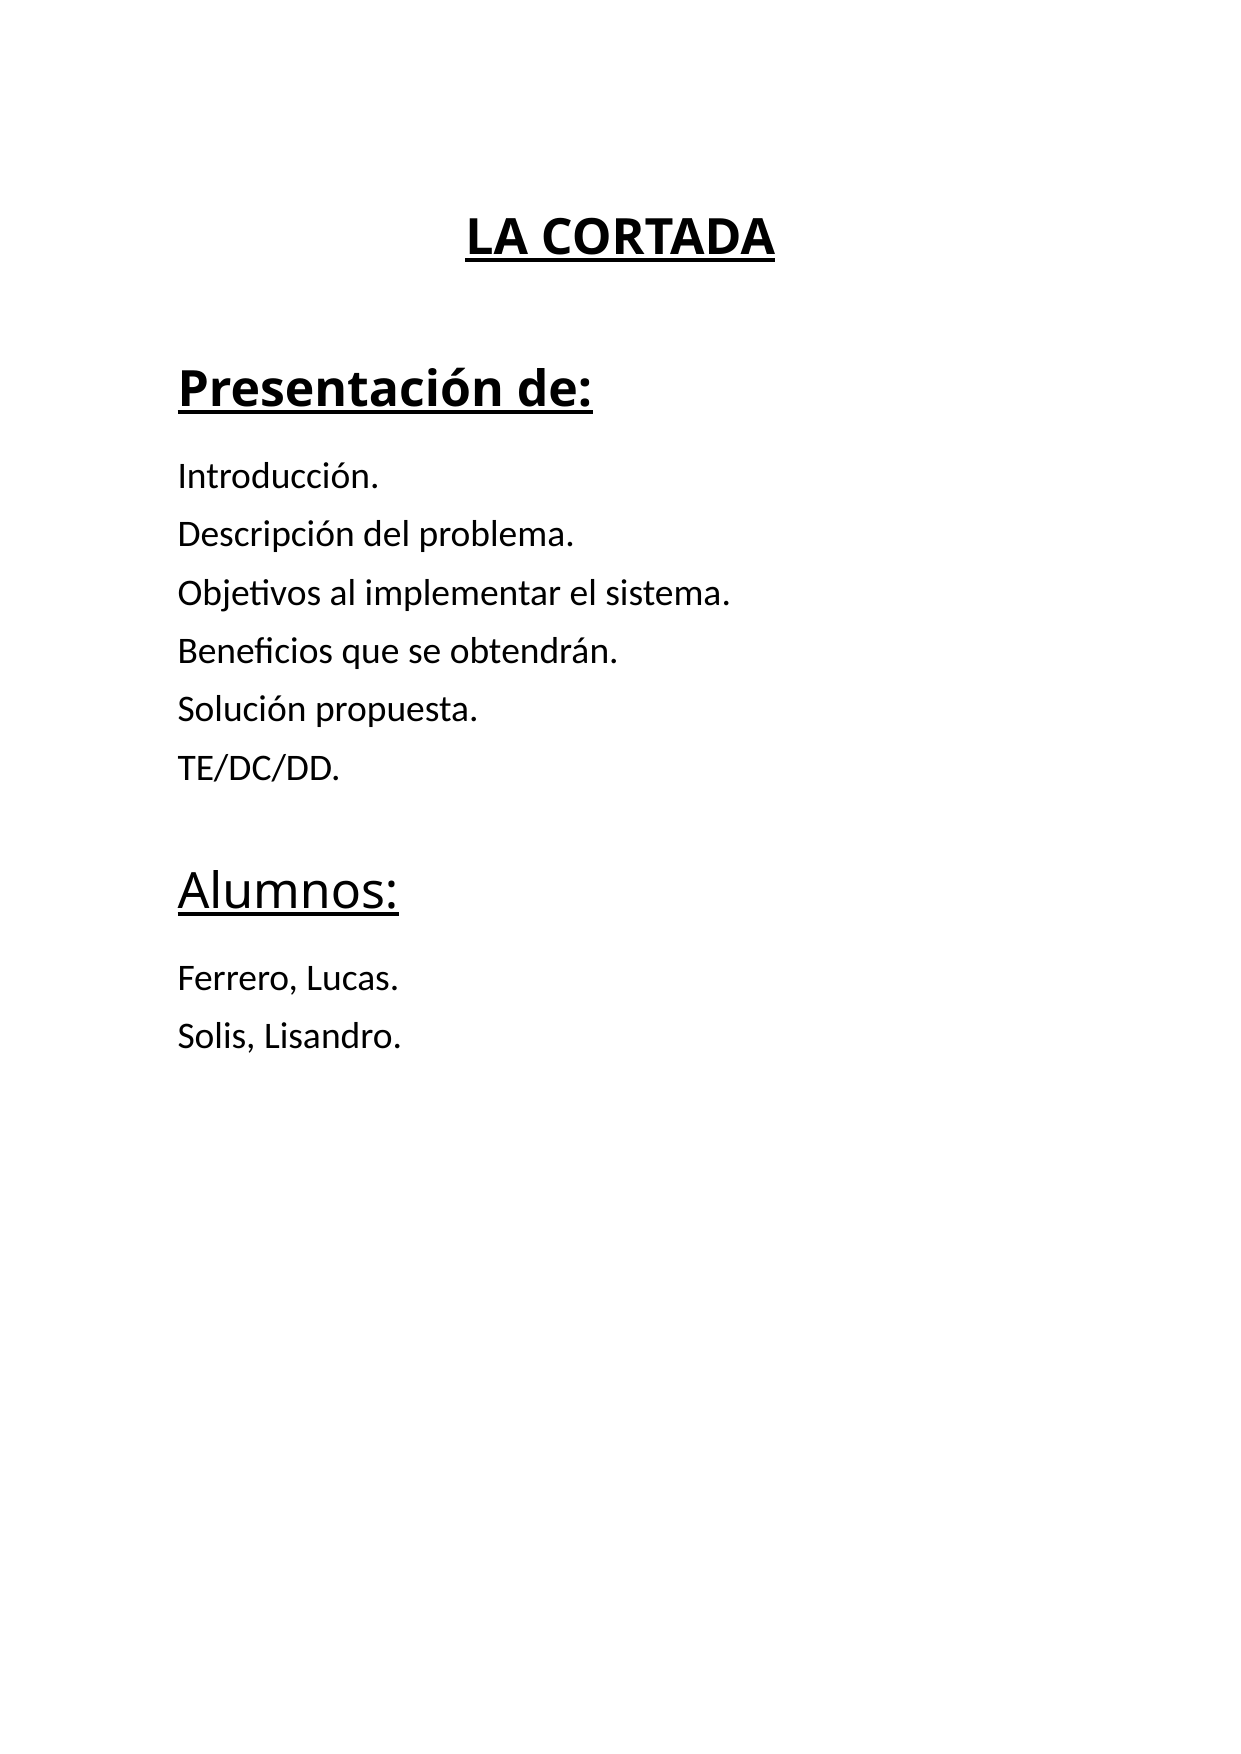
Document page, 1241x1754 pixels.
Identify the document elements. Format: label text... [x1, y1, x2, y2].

text Descripción del problema. [177, 510, 1063, 556]
text Objetivos al implementar el sistema. [177, 569, 1063, 614]
text Beneficios que se obtendrán. [177, 627, 1063, 673]
text Solis, Lisandro. [177, 1012, 1063, 1058]
text Solución propuesta. [177, 685, 1063, 731]
text Ferrero, Lucas. [177, 954, 1063, 1000]
text Presentación de: [177, 353, 1063, 421]
text Introducción. [177, 452, 1063, 498]
text LA CORTADA [177, 201, 1063, 269]
text Alumnos: [177, 855, 1063, 923]
text TE/DC/DD. [177, 744, 1063, 789]
